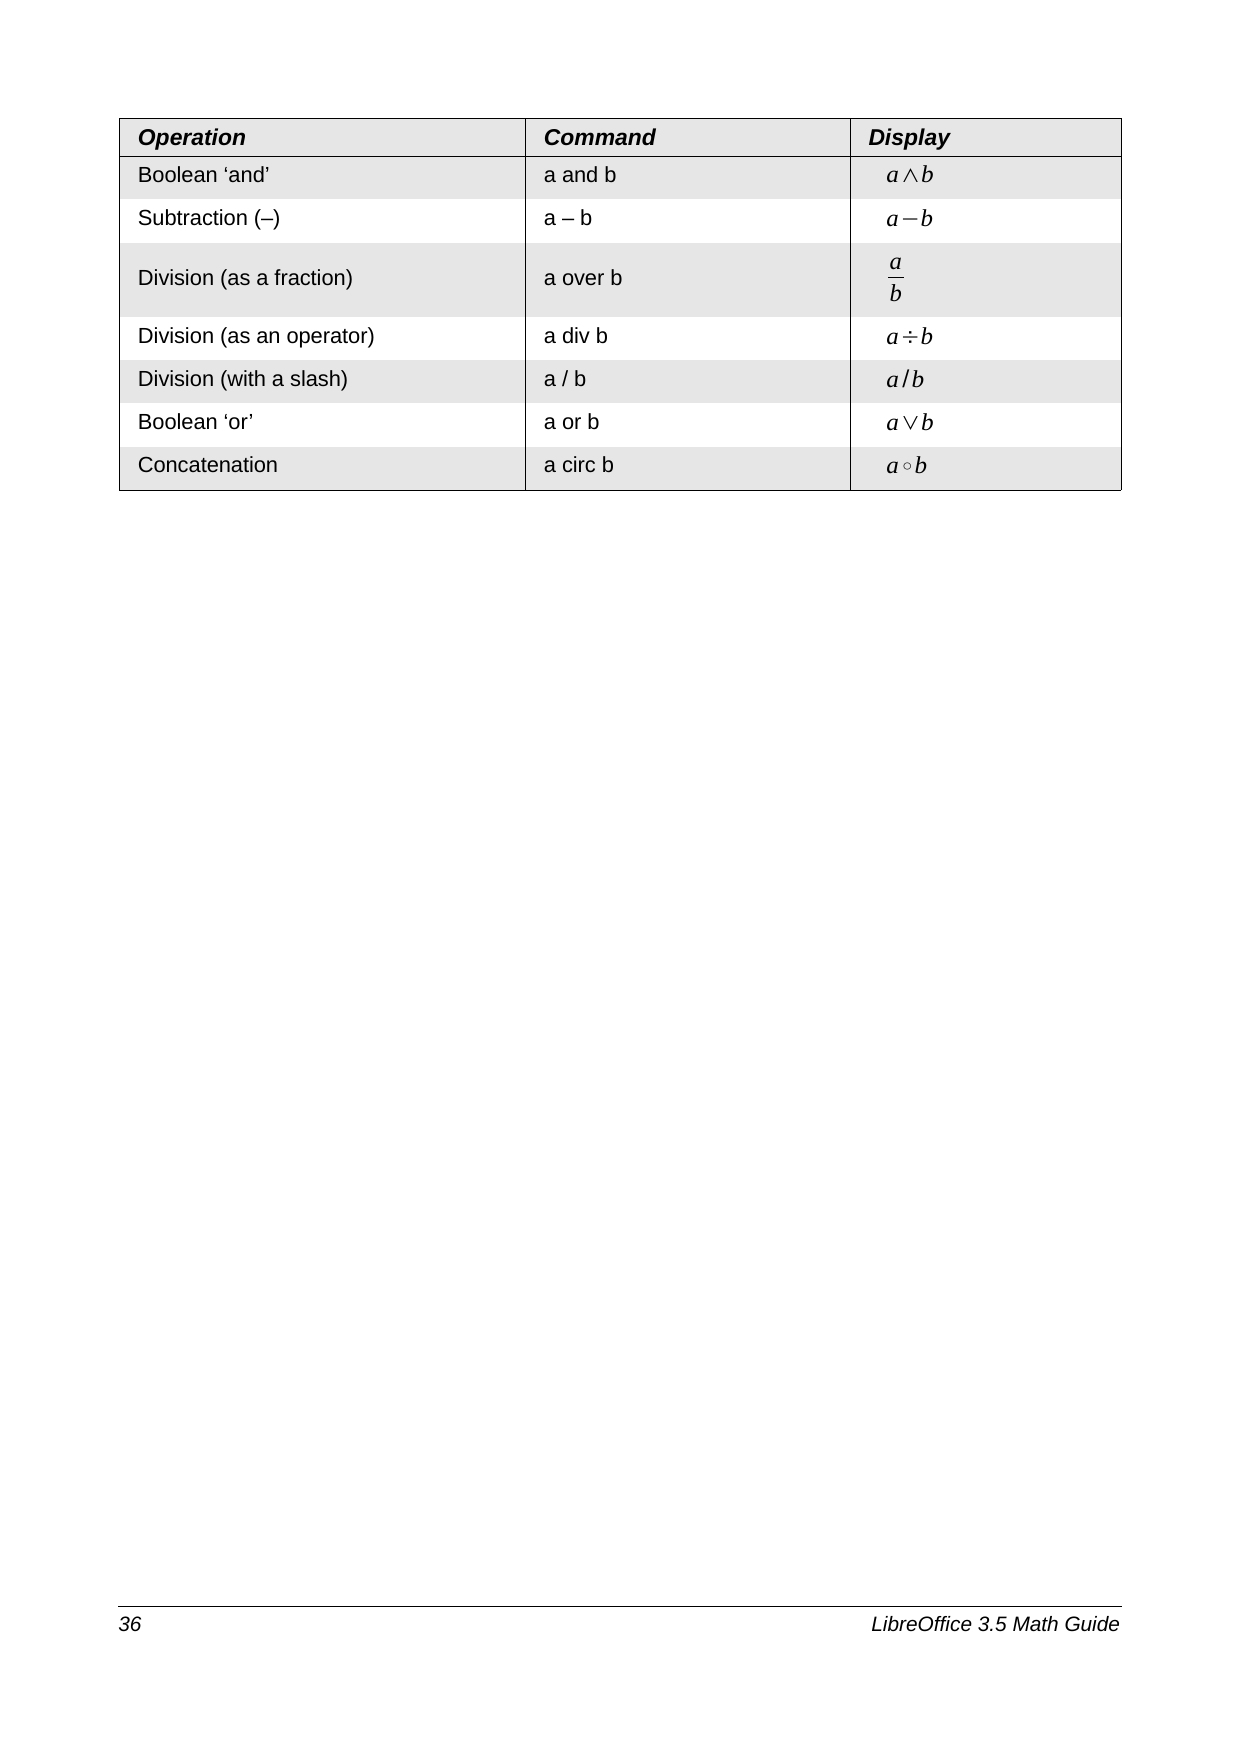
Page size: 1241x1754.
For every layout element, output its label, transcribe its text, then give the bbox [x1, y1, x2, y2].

table_cell a div b [526, 317, 850, 360]
table_cell [851, 199, 1121, 242]
table_cell [851, 447, 1121, 490]
table_cell Boolean ‘or’ [120, 404, 525, 447]
table_cell [851, 243, 1121, 317]
table_cell [851, 157, 1121, 199]
table_cell Division (as a fraction) [120, 243, 525, 317]
table_cell a and b [526, 157, 850, 199]
table_header Display [851, 119, 1121, 156]
table_header Operation [120, 119, 525, 156]
table_cell Subtraction (–) [120, 199, 525, 242]
table_cell a or b [526, 404, 850, 447]
table_cell a / b [526, 360, 850, 403]
table_cell a circ b [526, 447, 850, 490]
table_cell a – b [526, 199, 850, 242]
table_cell a over b [526, 243, 850, 317]
table_cell [851, 360, 1121, 403]
table_header Command [526, 119, 850, 156]
table_cell Concatenation [120, 447, 525, 490]
table_cell Division (as an operator) [120, 317, 525, 360]
table_cell Boolean ‘and’ [120, 157, 525, 199]
table_cell [851, 404, 1121, 447]
table_cell [851, 317, 1121, 360]
table_cell Division (with a slash) [120, 360, 525, 403]
